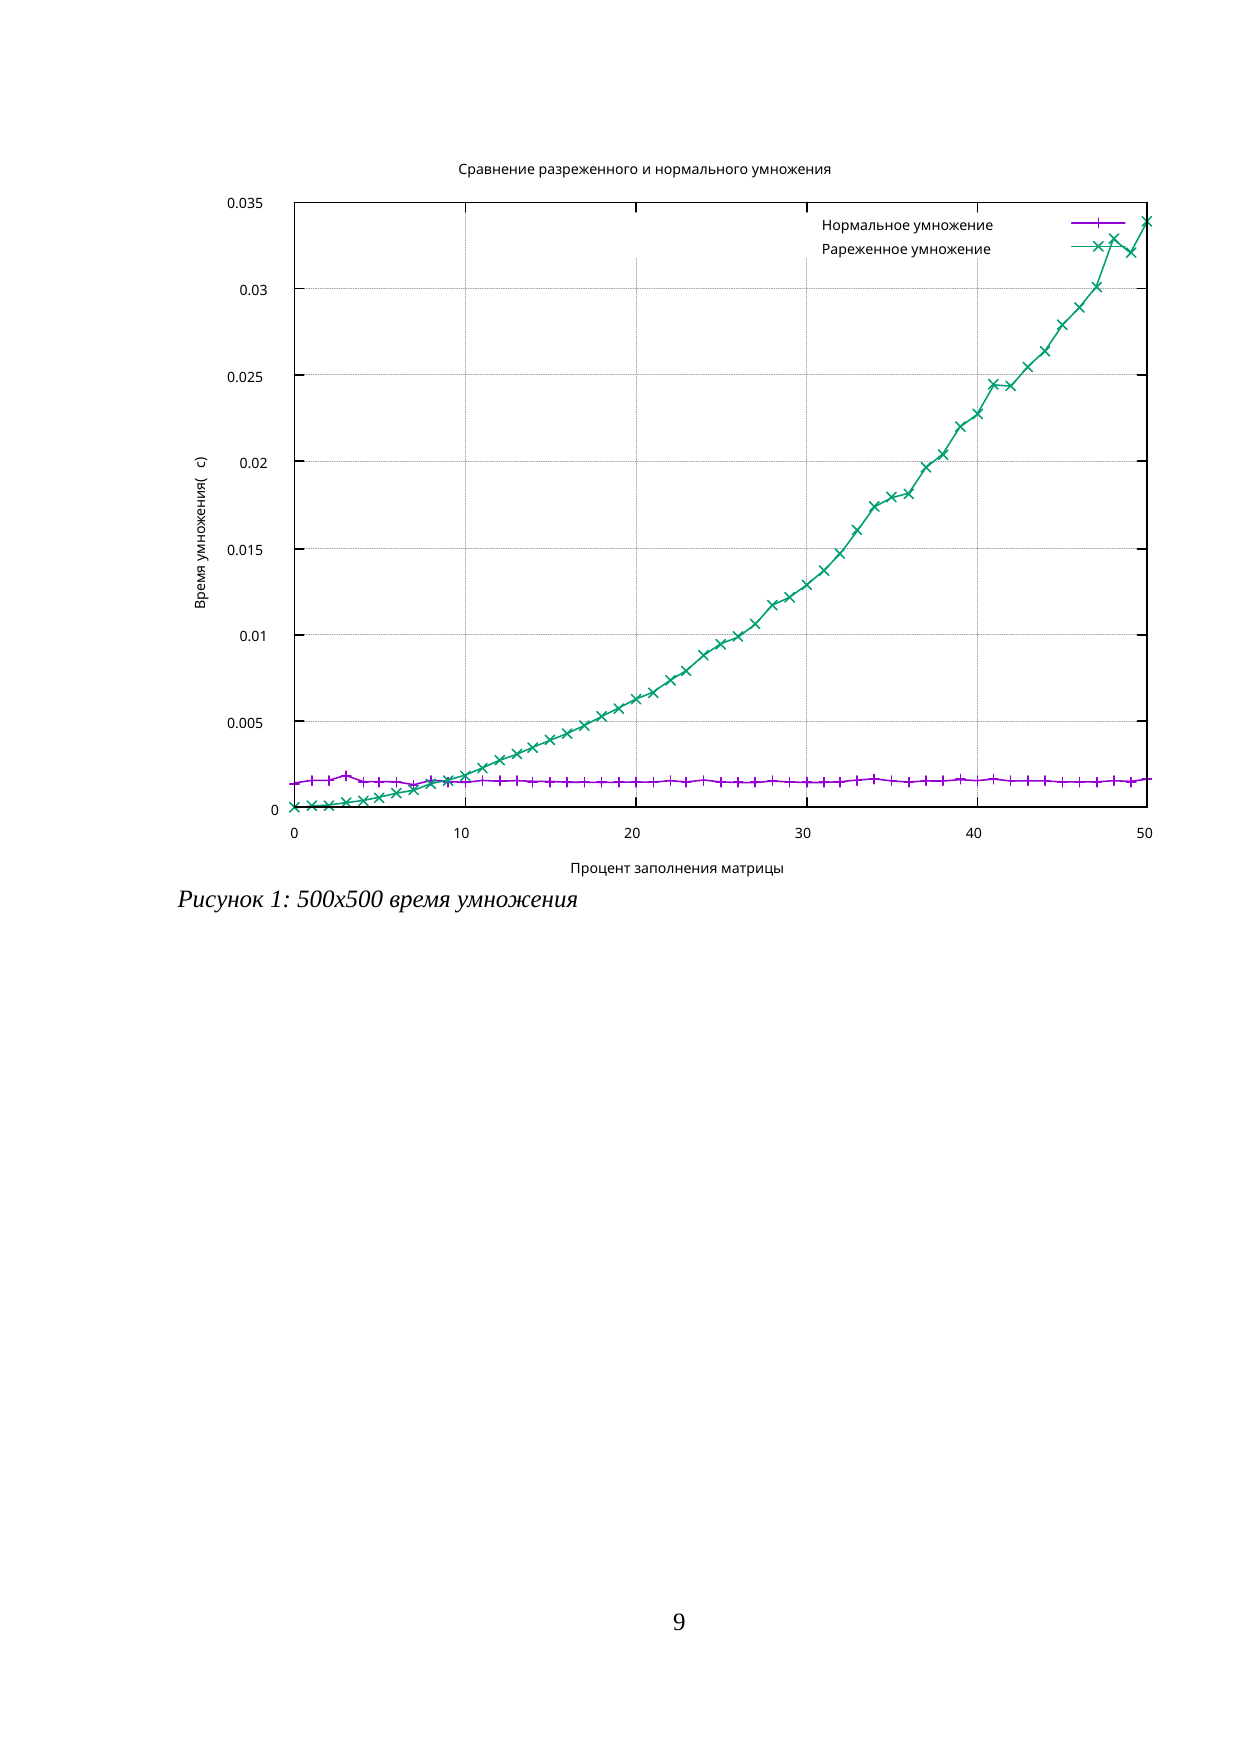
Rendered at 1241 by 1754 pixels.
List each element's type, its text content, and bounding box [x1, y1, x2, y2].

text Рисунок 1: 500х500 время умножения [177, 131, 1181, 913]
